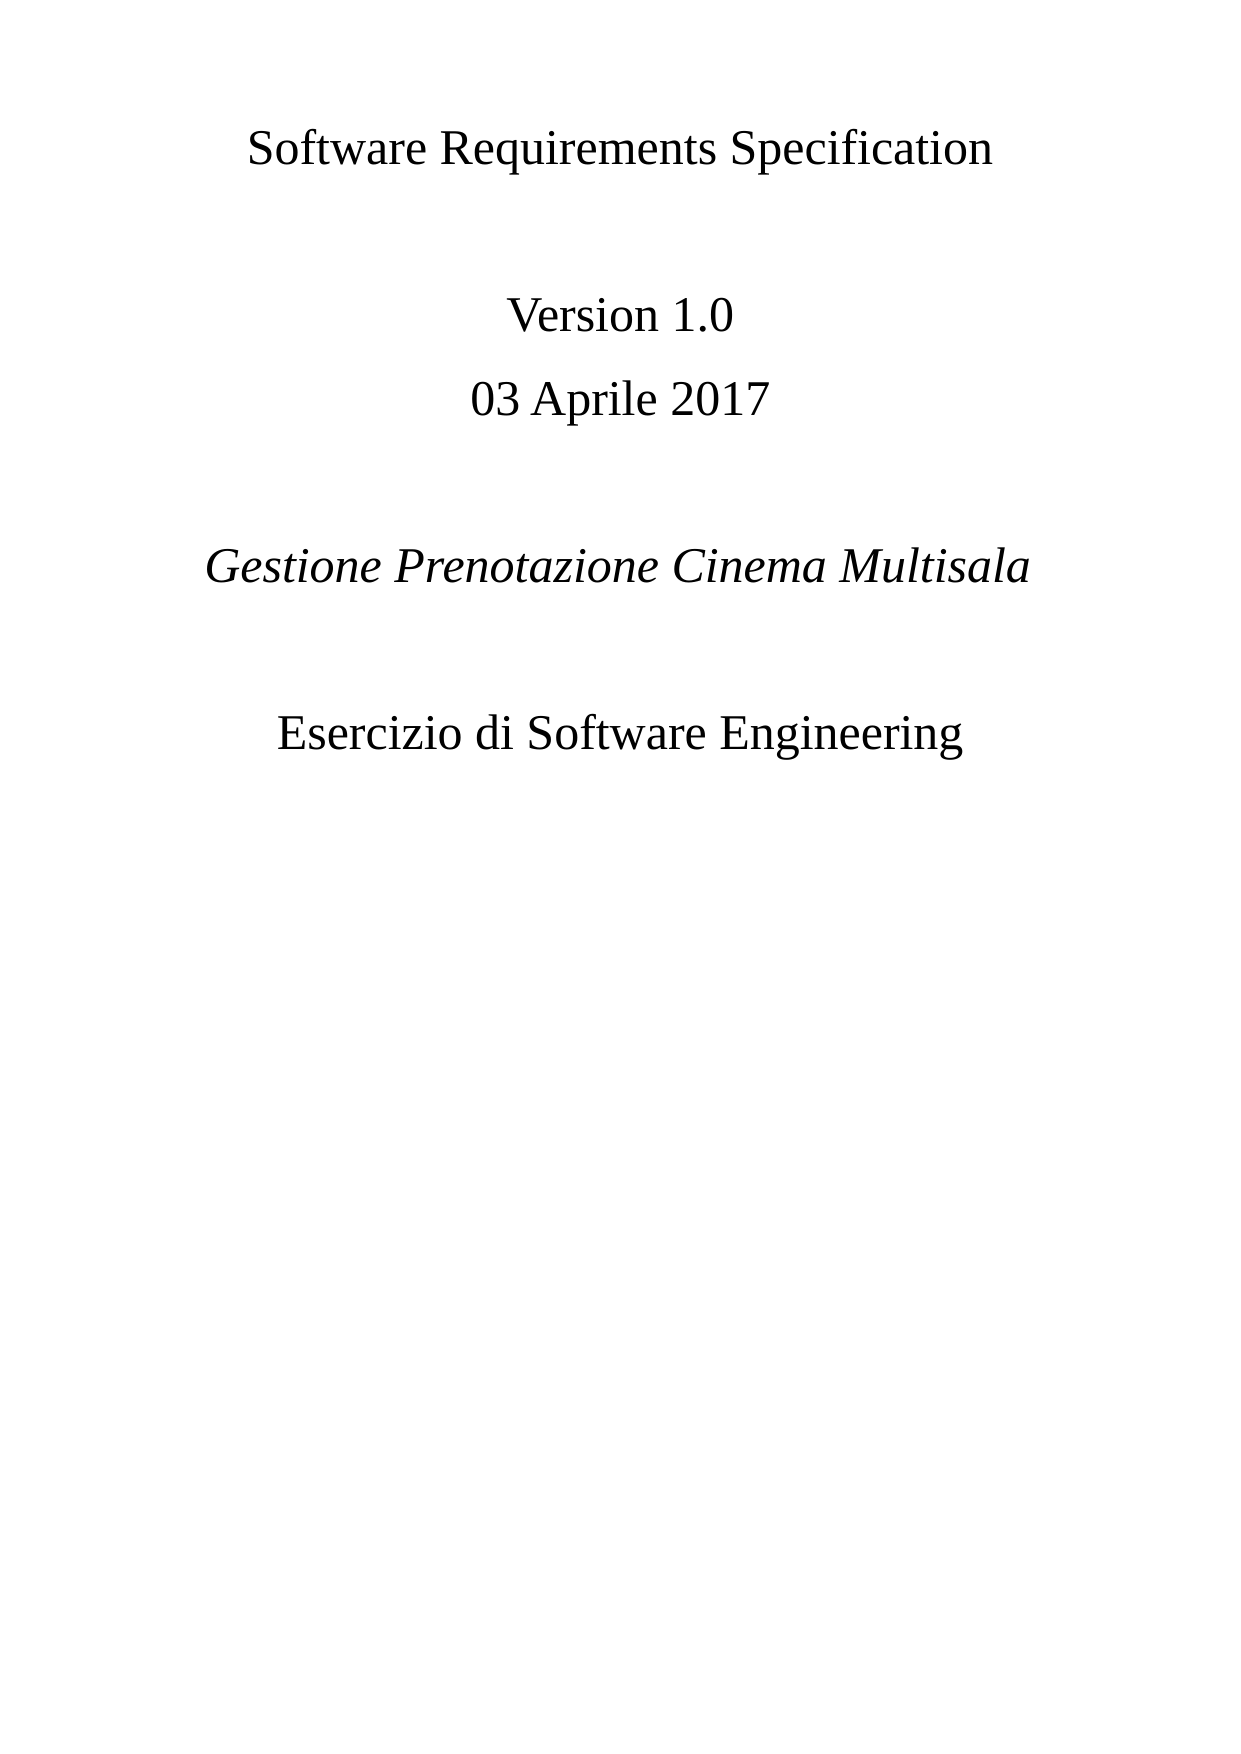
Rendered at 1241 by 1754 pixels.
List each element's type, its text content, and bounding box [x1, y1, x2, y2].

text 03 Aprile 2017 [118, 369, 1122, 426]
text Esercizio di Software Engineering [118, 703, 1122, 760]
text Gestione Prenotazione Cinema Multisala [118, 536, 1122, 593]
text Version 1.0 [118, 285, 1122, 343]
text Software Requirements Specification [118, 118, 1122, 176]
